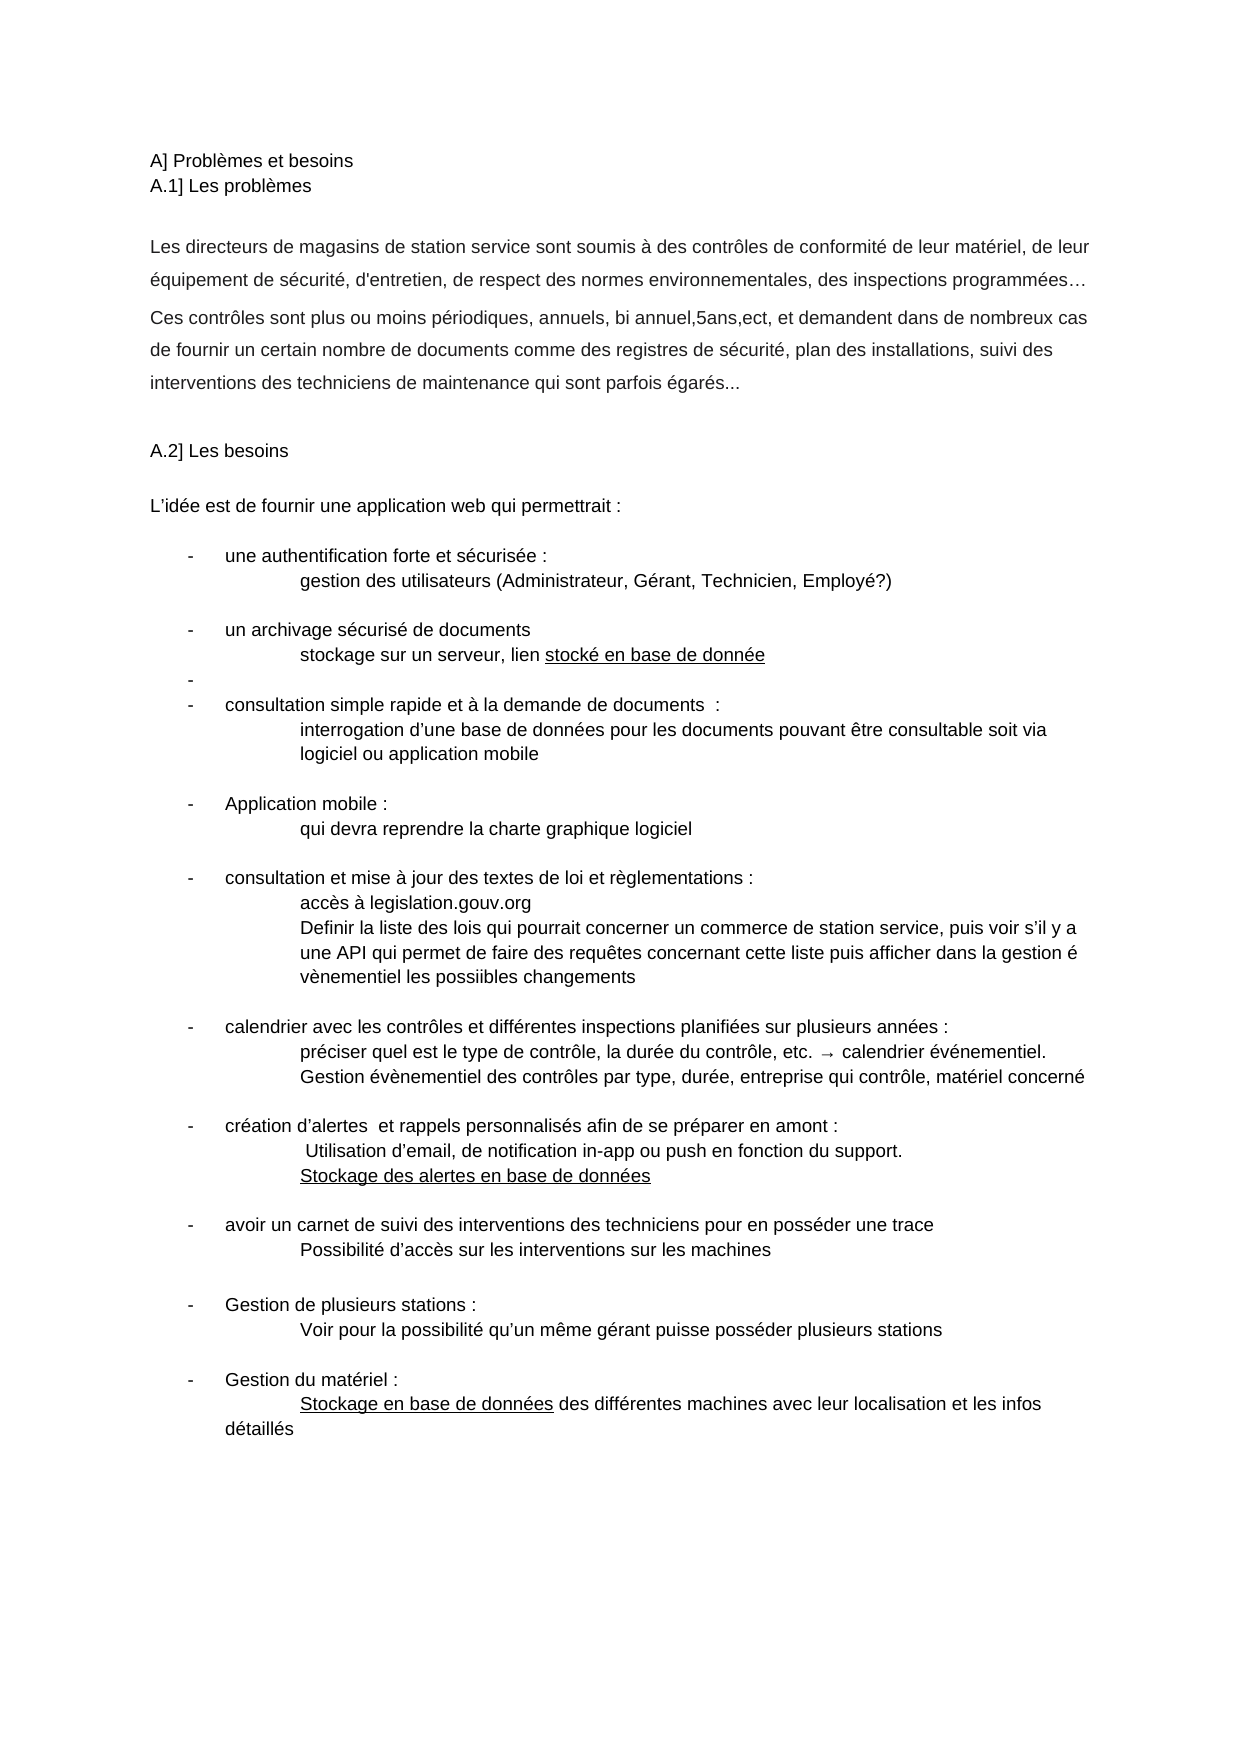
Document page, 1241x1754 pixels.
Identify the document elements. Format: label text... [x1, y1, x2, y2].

list avoir un carnet de suivi des interventions des techniciens pour en posséder une trace [187, 1214, 1090, 1236]
text Les directeurs de magasins de station service sont soumis à des contrôles de conformité de leur matériel, de leur équipement de sécurité, d'entretien, de respect des normes environnementales, des inspections programmées… [150, 236, 1090, 290]
list Gestion de plusieurs stations : [187, 1294, 1090, 1316]
text A] Problèmes et besoins [150, 150, 1090, 172]
list création d’alertes et rappels personnalisés afin de se préparer en amont : [187, 1115, 1090, 1137]
list Application mobile : [187, 793, 1090, 814]
list Gestion du matériel : [187, 1368, 1090, 1390]
list un archivage sécurisé de documents [187, 619, 1090, 641]
list Utilisation d’email, de notification in-app ou push en fonction du support. [187, 1140, 1090, 1161]
list Voir pour la possibilité qu’un même gérant puisse posséder plusieurs stations [187, 1319, 1090, 1340]
text Ces contrôles sont plus ou moins périodiques, annuels, bi annuel,5ans,ect, et demandent dans de nombreux cas de fournir un certain nombre de documents comme des registres de sécurité, plan des installations, suivi des interventions des techniciens de maintenance qui sont parfois égarés... [150, 307, 1090, 393]
text A.1] Les problèmes [150, 175, 1090, 196]
list Stockage en base de données des différentes machines avec leur localisation et les infos détaillés [187, 1393, 1090, 1439]
list gestion des utilisateurs (Administrateur, Gérant, Technicien, Employé?) [187, 569, 1090, 591]
list calendrier avec les contrôles et différentes inspections planifiées sur plusieurs années : [187, 1016, 1090, 1037]
list consultation et mise à jour des textes de loi et règlementations : [187, 867, 1090, 889]
list stockage sur un serveur, lien stocké en base de donnée [187, 644, 1090, 666]
list Gestion évènementiel des contrôles par type, durée, entreprise qui contrôle, matériel concerné [187, 1065, 1090, 1087]
list Stockage des alertes en base de données [187, 1164, 1090, 1186]
list Definir la liste des lois qui pourrait concerner un commerce de station service, puis voir s’il y a une API qui permet de faire des requêtes concernant cette liste puis afficher dans la gestion é vènementiel les possiibles changements [187, 917, 1090, 988]
list logiciel ou application mobile [187, 743, 1090, 765]
text A.2] Les besoins [150, 440, 1090, 462]
text L’idée est de fournir une application web qui permettrait : [150, 495, 1090, 517]
list une authentification forte et sécurisée : [187, 545, 1090, 566]
list qui devra reprendre la charte graphique logiciel [187, 817, 1090, 839]
list consultation simple rapide et à la demande de documents : [187, 693, 1090, 715]
list Possibilité d’accès sur les interventions sur les machines [187, 1239, 1090, 1261]
list accès à legislation.gouv.org [187, 892, 1090, 913]
list interrogation d’une base de données pour les documents pouvant être consultable soit via [187, 718, 1090, 740]
list préciser quel est le type de contrôle, la durée du contrôle, etc. → calendrier événementiel. [187, 1041, 1090, 1062]
